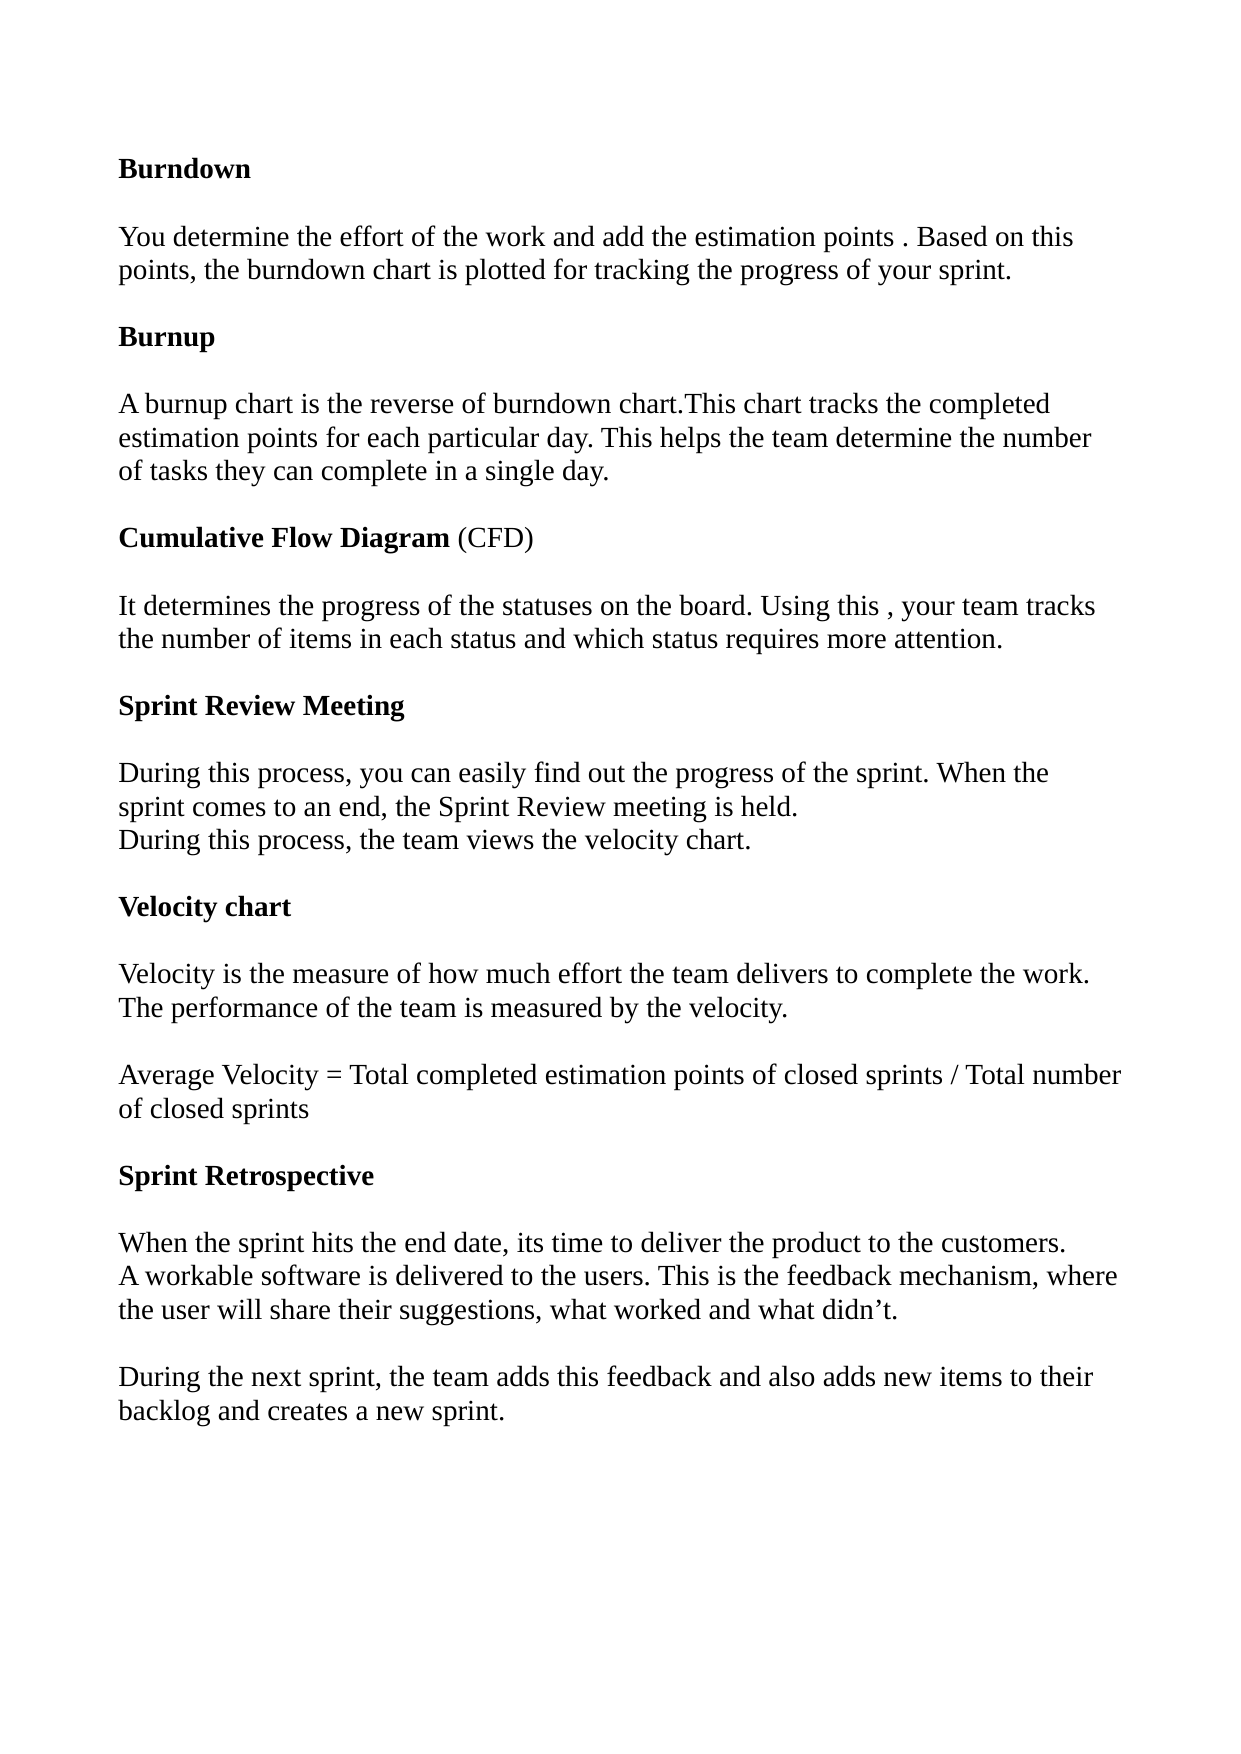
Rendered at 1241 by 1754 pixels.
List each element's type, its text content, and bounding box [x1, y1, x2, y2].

text During this process, the team views the velocity chart. [118, 822, 1122, 856]
text Burndown [118, 152, 1122, 185]
text A workable software is delivered to the users. This is the feedback mechanism, where the user will share their suggestions, what worked and what didn’t. [118, 1258, 1122, 1326]
text Cumulative Flow Diagram (CFD) [118, 521, 1122, 554]
text During this process, you can easily find out the progress of the sprint. When the sprint comes to an end, the Sprint Review meeting is held. [118, 755, 1122, 822]
text You determine the effort of the work and add the estimation points . Based on this points, the burndown chart is plotted for tracking the progress of your sprint. [118, 219, 1122, 286]
text Velocity chart [118, 889, 1122, 923]
text When the sprint hits the end date, its time to deliver the product to the customers. [118, 1225, 1122, 1258]
text Burnup [118, 319, 1122, 353]
text Average Velocity = Total completed estimation points of closed sprints / Total number of closed sprints [118, 1057, 1122, 1124]
text Sprint Review Meeting [118, 688, 1122, 722]
text During the next sprint, the team adds this feedback and also adds new items to their backlog and creates a new sprint. [118, 1359, 1122, 1426]
text Velocity is the measure of how much effort the team delivers to complete the work. [118, 957, 1122, 990]
text It determines the progress of the statuses on the board. Using this , your team tracks the number of items in each status and which status requires more attention. [118, 588, 1122, 655]
text A burnup chart is the reverse of burndown chart.This chart tracks the completed estimation points for each particular day. This helps the team determine the number of tasks they can complete in a single day. [118, 386, 1122, 487]
text The performance of the team is measured by the velocity. [118, 990, 1122, 1024]
text Sprint Retrospective [118, 1158, 1122, 1191]
